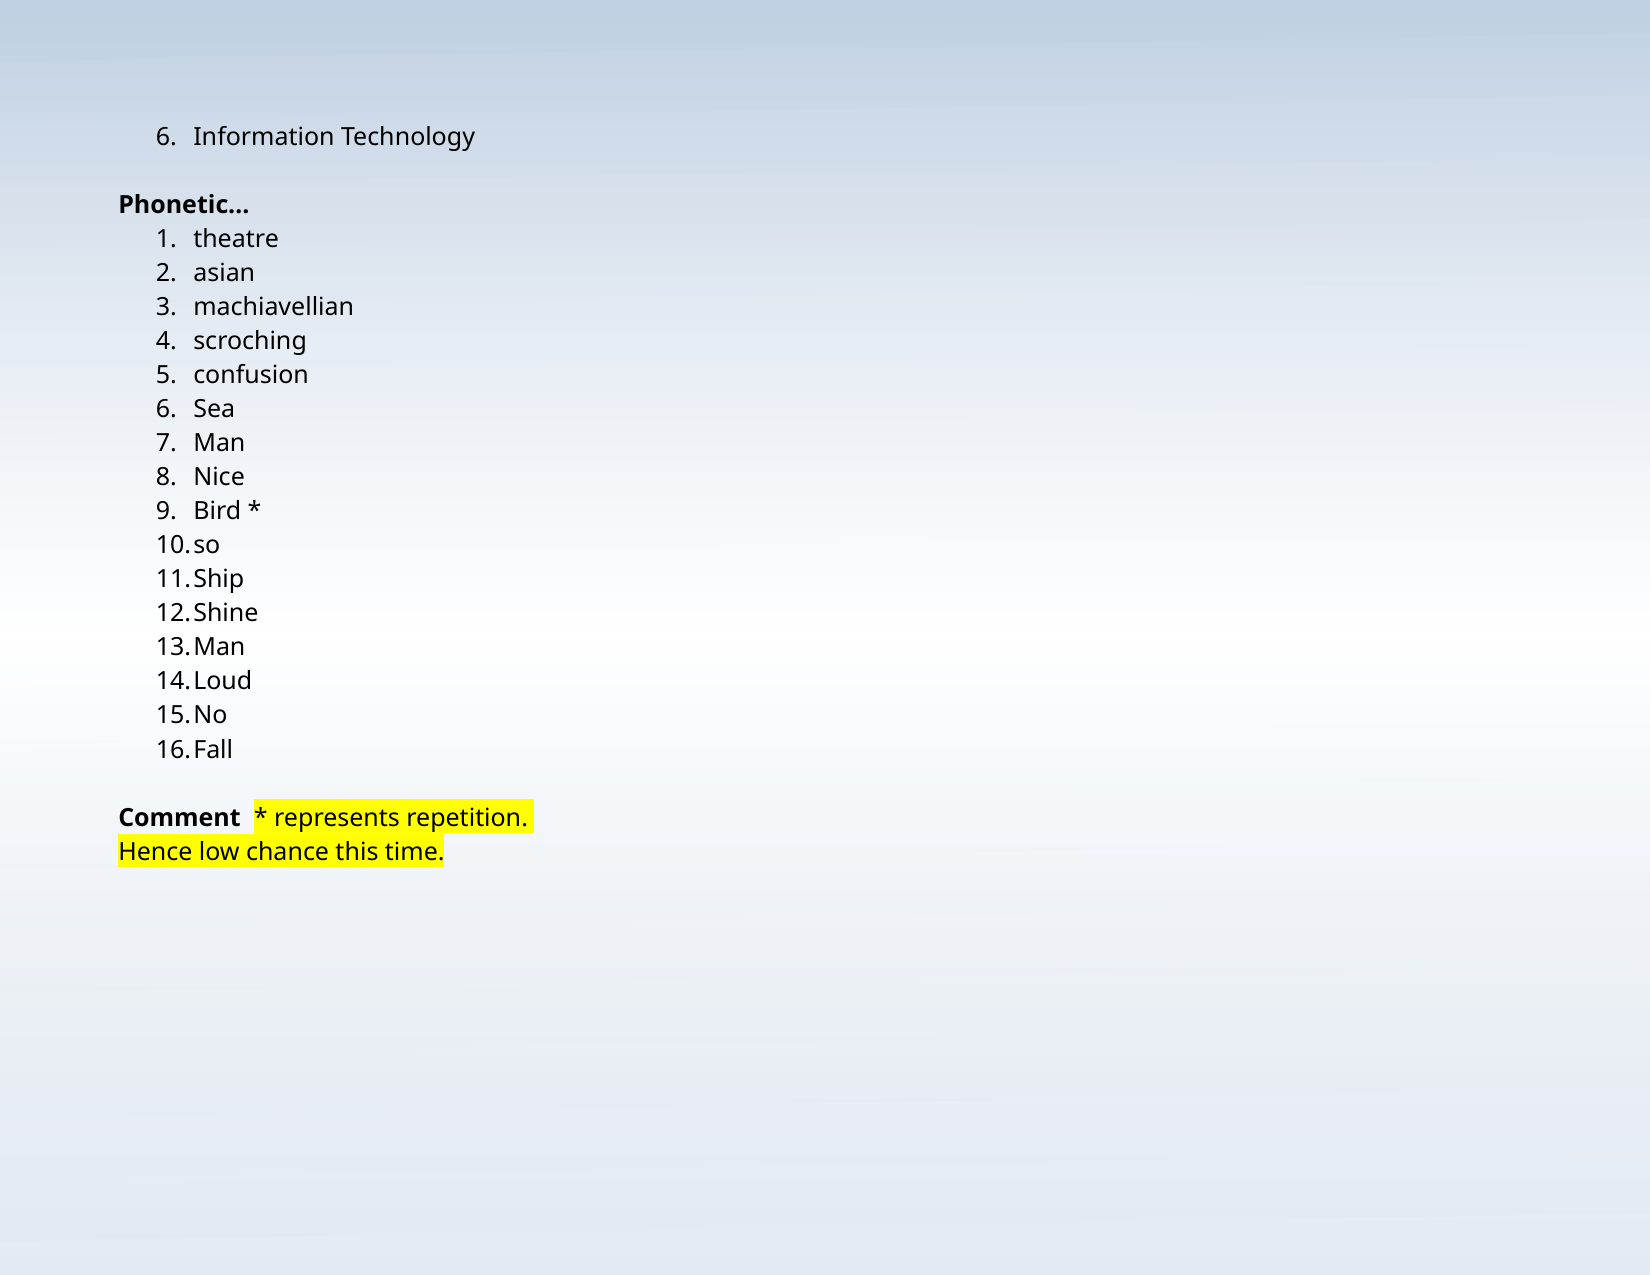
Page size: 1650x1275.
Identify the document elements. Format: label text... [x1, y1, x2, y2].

list Man [156, 629, 589, 663]
list Sea [156, 391, 589, 425]
text Comment * represents repetition. Hence low chance this time. [118, 799, 589, 867]
list Loud [156, 663, 589, 697]
list Information Technology [156, 118, 589, 152]
text Phonetic… [118, 186, 589, 220]
list No [156, 697, 589, 731]
list Ship [156, 561, 589, 595]
list theatre [156, 220, 589, 254]
list Fall [156, 731, 589, 765]
list confusion [156, 357, 589, 391]
list Nice [156, 459, 589, 493]
list asian [156, 254, 589, 288]
list scroching [156, 322, 589, 357]
list so [156, 527, 589, 561]
list machiavellian [156, 288, 589, 322]
list Bird * [156, 493, 589, 527]
list Man [156, 425, 589, 459]
list Shine [156, 595, 589, 629]
